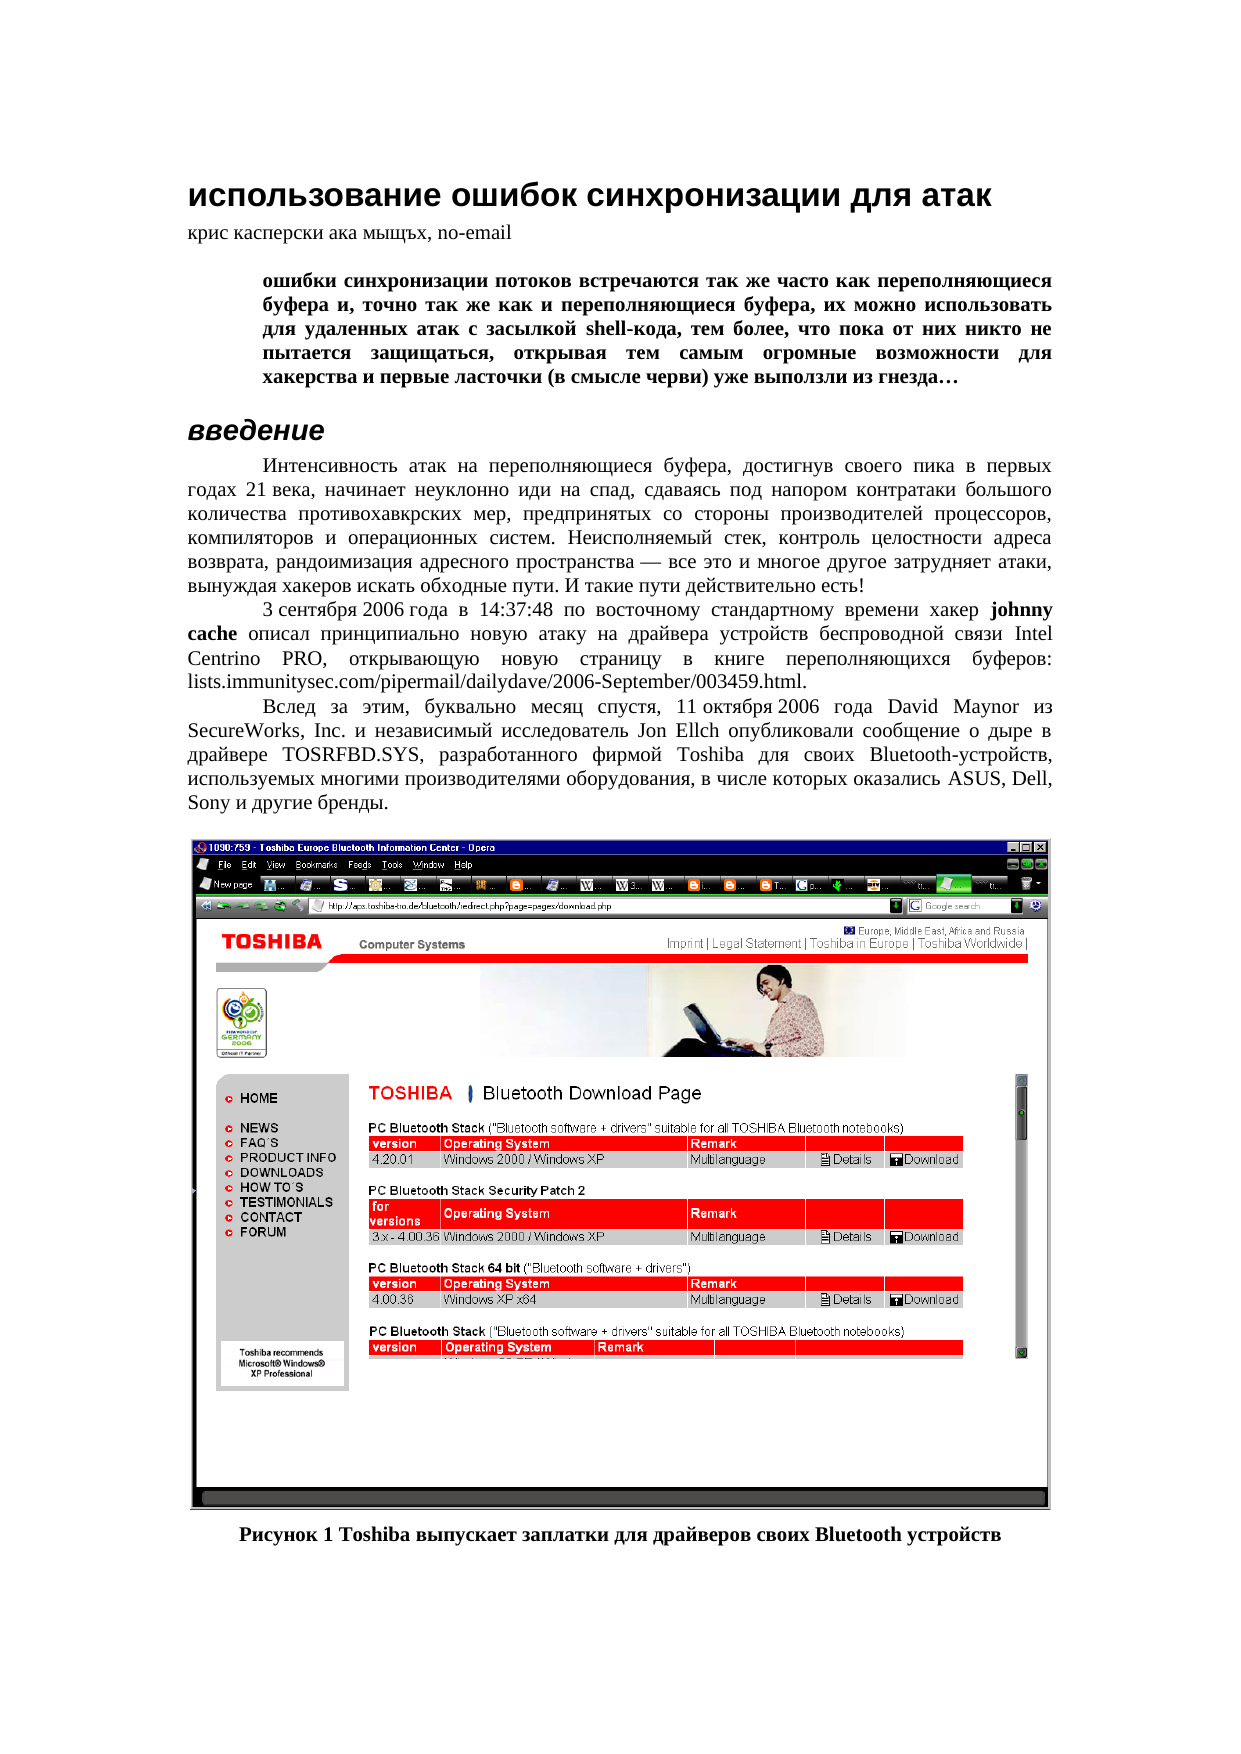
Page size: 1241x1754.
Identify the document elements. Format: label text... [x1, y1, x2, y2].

text Рисунок 1 Toshiba выпускает заплатки для драйверов своих Bluetooth устройств [187, 1522, 1053, 1546]
text Вслед за этим, буквально месяц спустя, 11 октября 2006 года David Maynor из SecureWorks, Inc. и независимый исследователь Jon Ellch опубликовали сообщение о дыре в драйвере TOSRFBD.SYS, разработанного фирмой Toshiba для своих Bluetooth-устройств, используемых многими производителями оборудования, в числе которых оказались ASUS, Dell, Sony и другие бренды. [187, 693, 1053, 814]
subtitle введение [187, 413, 1053, 447]
text 3 сентября 2006 года в 14:37:48 по восточному стандартному времени хакер johnny cache описал принципиально новую атаку на драйвера устройств беспроводной связи Intel Centrino PRO, открывающую новую страницу в книге переполняющихся буферов: lists.immunitysec.com/pipermail/dailydave/2006-September/003459.html. [187, 597, 1053, 693]
text ошибки синхронизации потоков встречаются так же часто как переполняющиеся буфера и, точно так же как и переполняющиеся буфера, их можно использовать для удаленных атак с засылкой shell-кода, тем более, что пока от них никто не пытается защищаться, открывая тем самым огромные возможности для хакерства и первые ласточки (в смысле черви) уже выползли из гнезда… [262, 268, 1053, 388]
text Интенсивность атак на переполняющиеся буфера, достигнув своего пика в первых годах 21 века, начинает неуклонно иди на спад, сдаваясь под напором контратаки большого количества противохавкрских мер, предпринятых со стороны производителей процессоров, компиляторов и операционных систем. Неисполняемый стек, контроль целостности адреса возврата, рандоимизация адресного пространства — все это и многое другое затрудняет атаки, вынуждая хакеров искать обходные пути. И такие пути действительно есть! [187, 453, 1053, 597]
text крис касперски ака мыщъх, no-email [187, 220, 1053, 244]
subtitle использование ошибок синхронизации для атак [187, 175, 1053, 213]
picture [189, 838, 1051, 1510]
